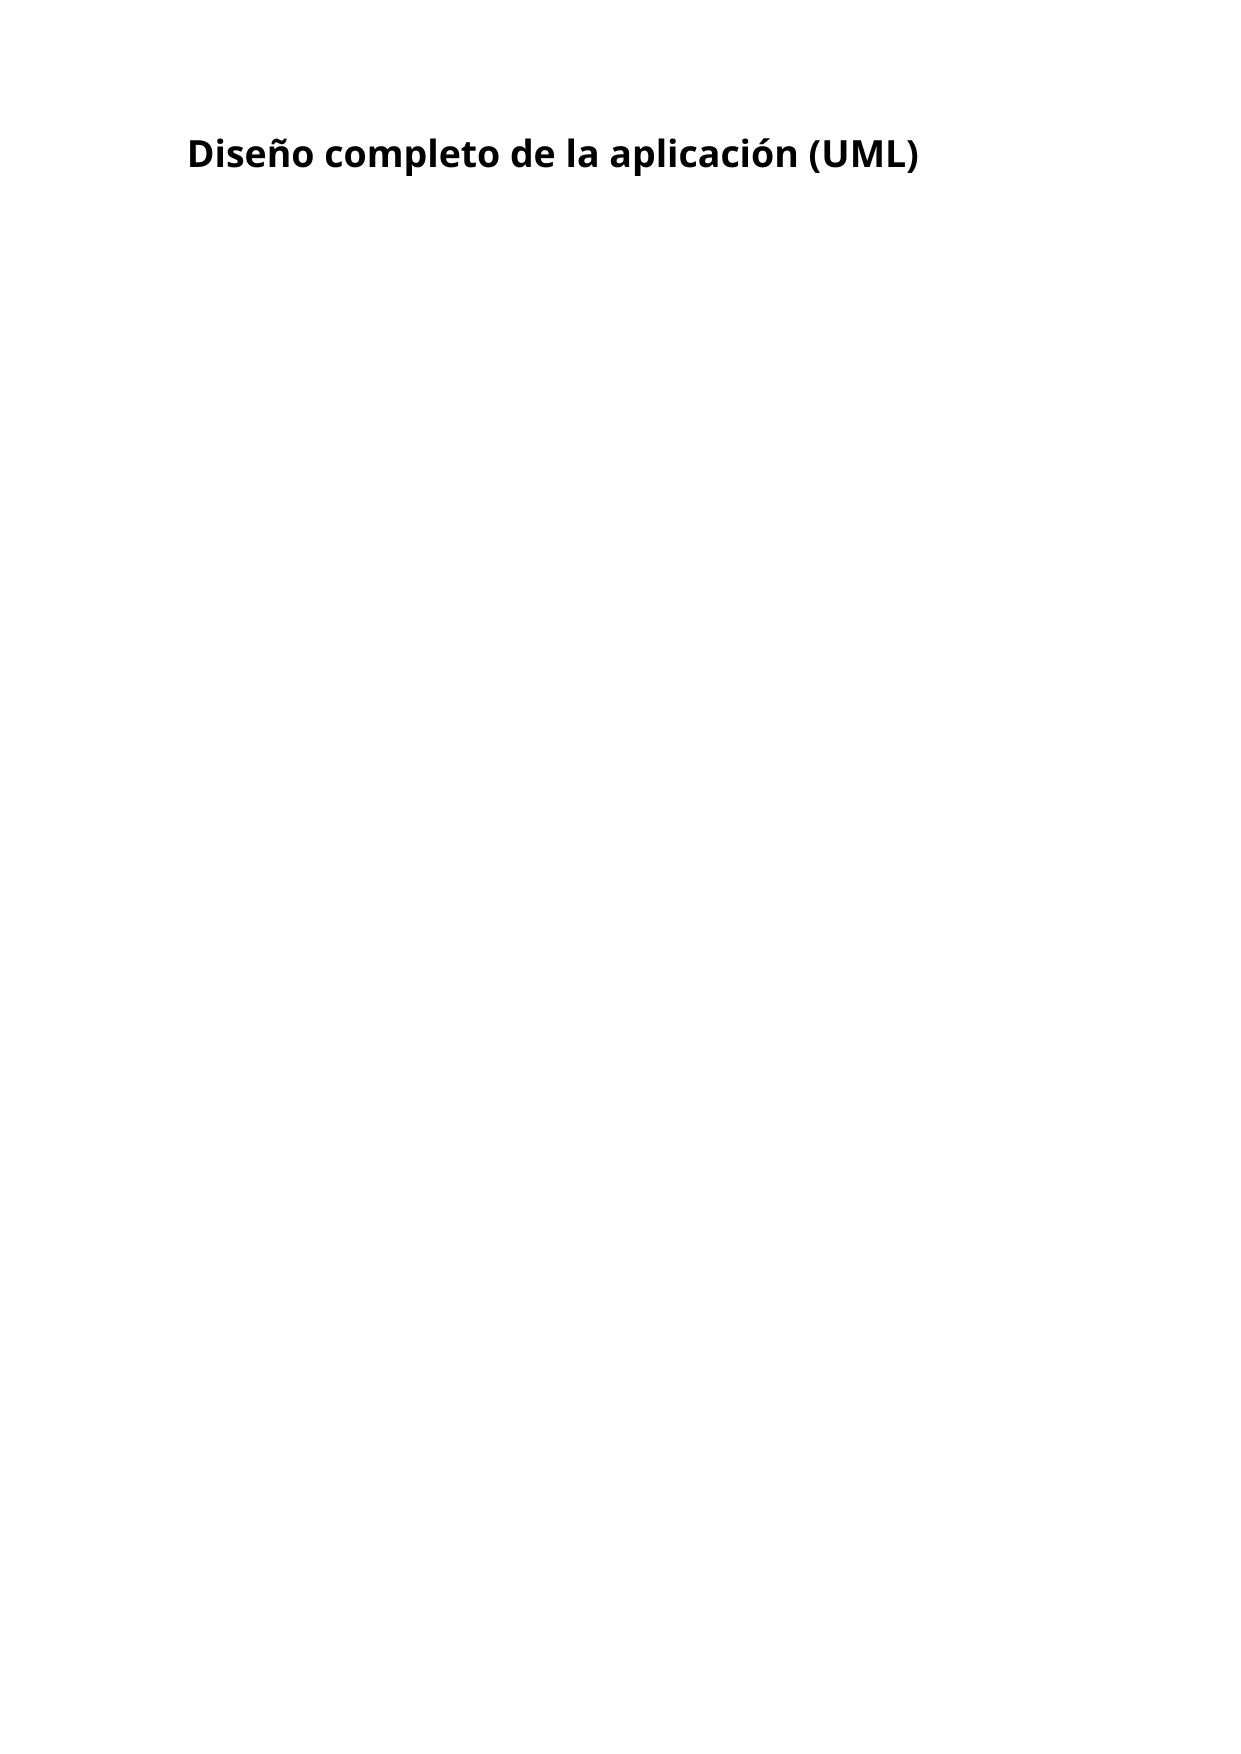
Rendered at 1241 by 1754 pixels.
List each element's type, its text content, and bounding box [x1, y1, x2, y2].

subtitle Diseño completo de la aplicación (UML) [187, 127, 1142, 178]
